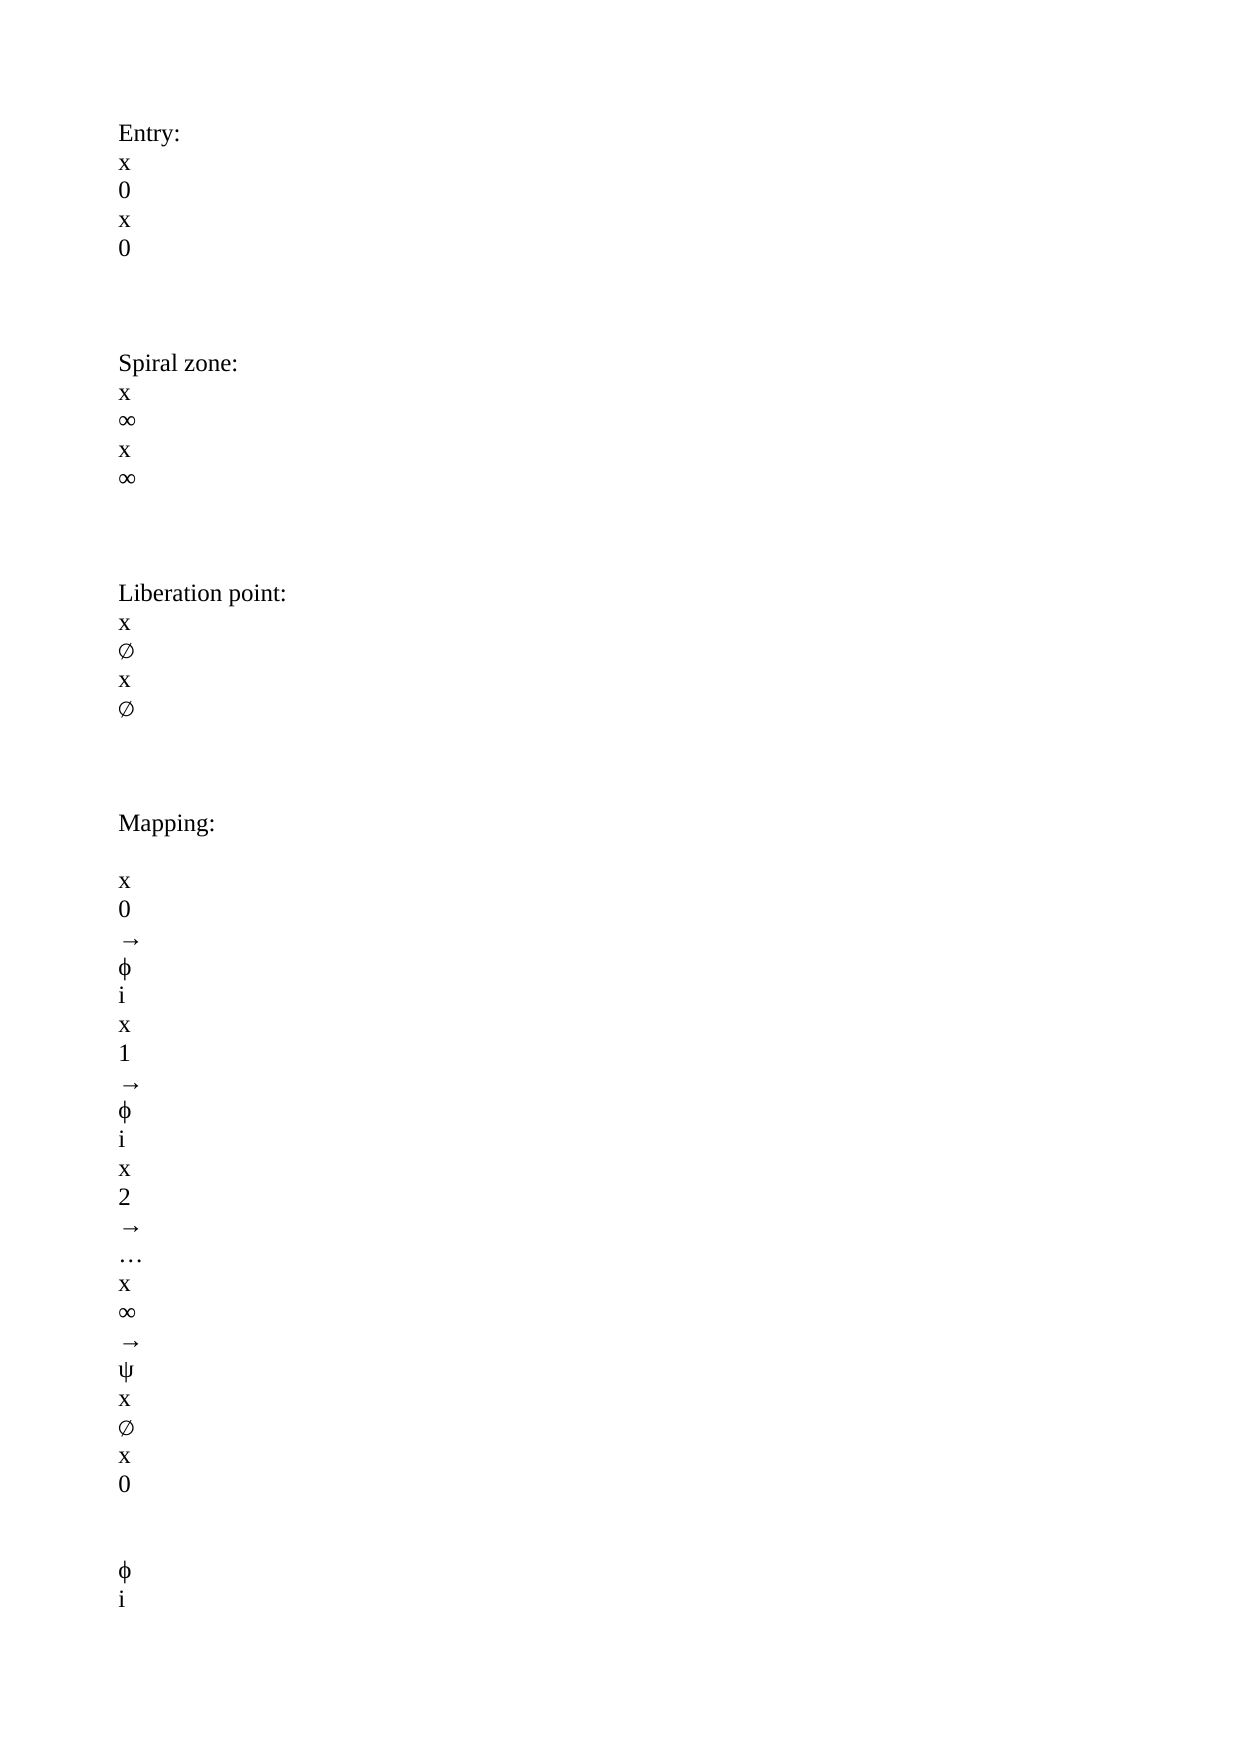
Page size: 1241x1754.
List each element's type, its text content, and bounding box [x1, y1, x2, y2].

text i [118, 1584, 1122, 1613]
text Mapping: [118, 808, 1122, 837]
text ψ [118, 1354, 1122, 1383]
text ∅ [118, 636, 1122, 664]
text x [118, 434, 1122, 463]
text Entry: [118, 118, 1122, 147]
text ϕ [118, 952, 1122, 981]
text ​ [118, 1498, 1122, 1527]
text x [118, 1268, 1122, 1297]
text 0 [118, 894, 1122, 923]
text ∞ [118, 1297, 1122, 1326]
text x [118, 1009, 1122, 1038]
text → [118, 923, 1122, 952]
text ϕ [118, 1556, 1122, 1584]
text i [118, 1124, 1122, 1153]
text i [118, 981, 1122, 1009]
text ​ [118, 262, 1122, 291]
text ∞ [118, 406, 1122, 434]
text 2 [118, 1182, 1122, 1211]
text 0 [118, 176, 1122, 204]
text ϕ [118, 1096, 1122, 1124]
text → [118, 1211, 1122, 1239]
text ∞ [118, 463, 1122, 492]
text x [118, 147, 1122, 176]
text Spiral zone: [118, 348, 1122, 377]
text x [118, 664, 1122, 693]
text x [118, 1441, 1122, 1469]
text ∅ [118, 693, 1122, 722]
text → [118, 1067, 1122, 1096]
text Liberation point: [118, 578, 1122, 607]
text ​ [118, 492, 1122, 521]
text x [118, 1383, 1122, 1412]
text 1 [118, 1038, 1122, 1067]
text x [118, 377, 1122, 406]
text → [118, 1326, 1122, 1354]
text 0 [118, 1469, 1122, 1498]
text x [118, 204, 1122, 233]
text 0 [118, 233, 1122, 262]
text x [118, 1153, 1122, 1182]
text … [118, 1239, 1122, 1268]
text x [118, 607, 1122, 636]
text ∅ [118, 1412, 1122, 1441]
text x [118, 866, 1122, 894]
text ​ [118, 722, 1122, 751]
